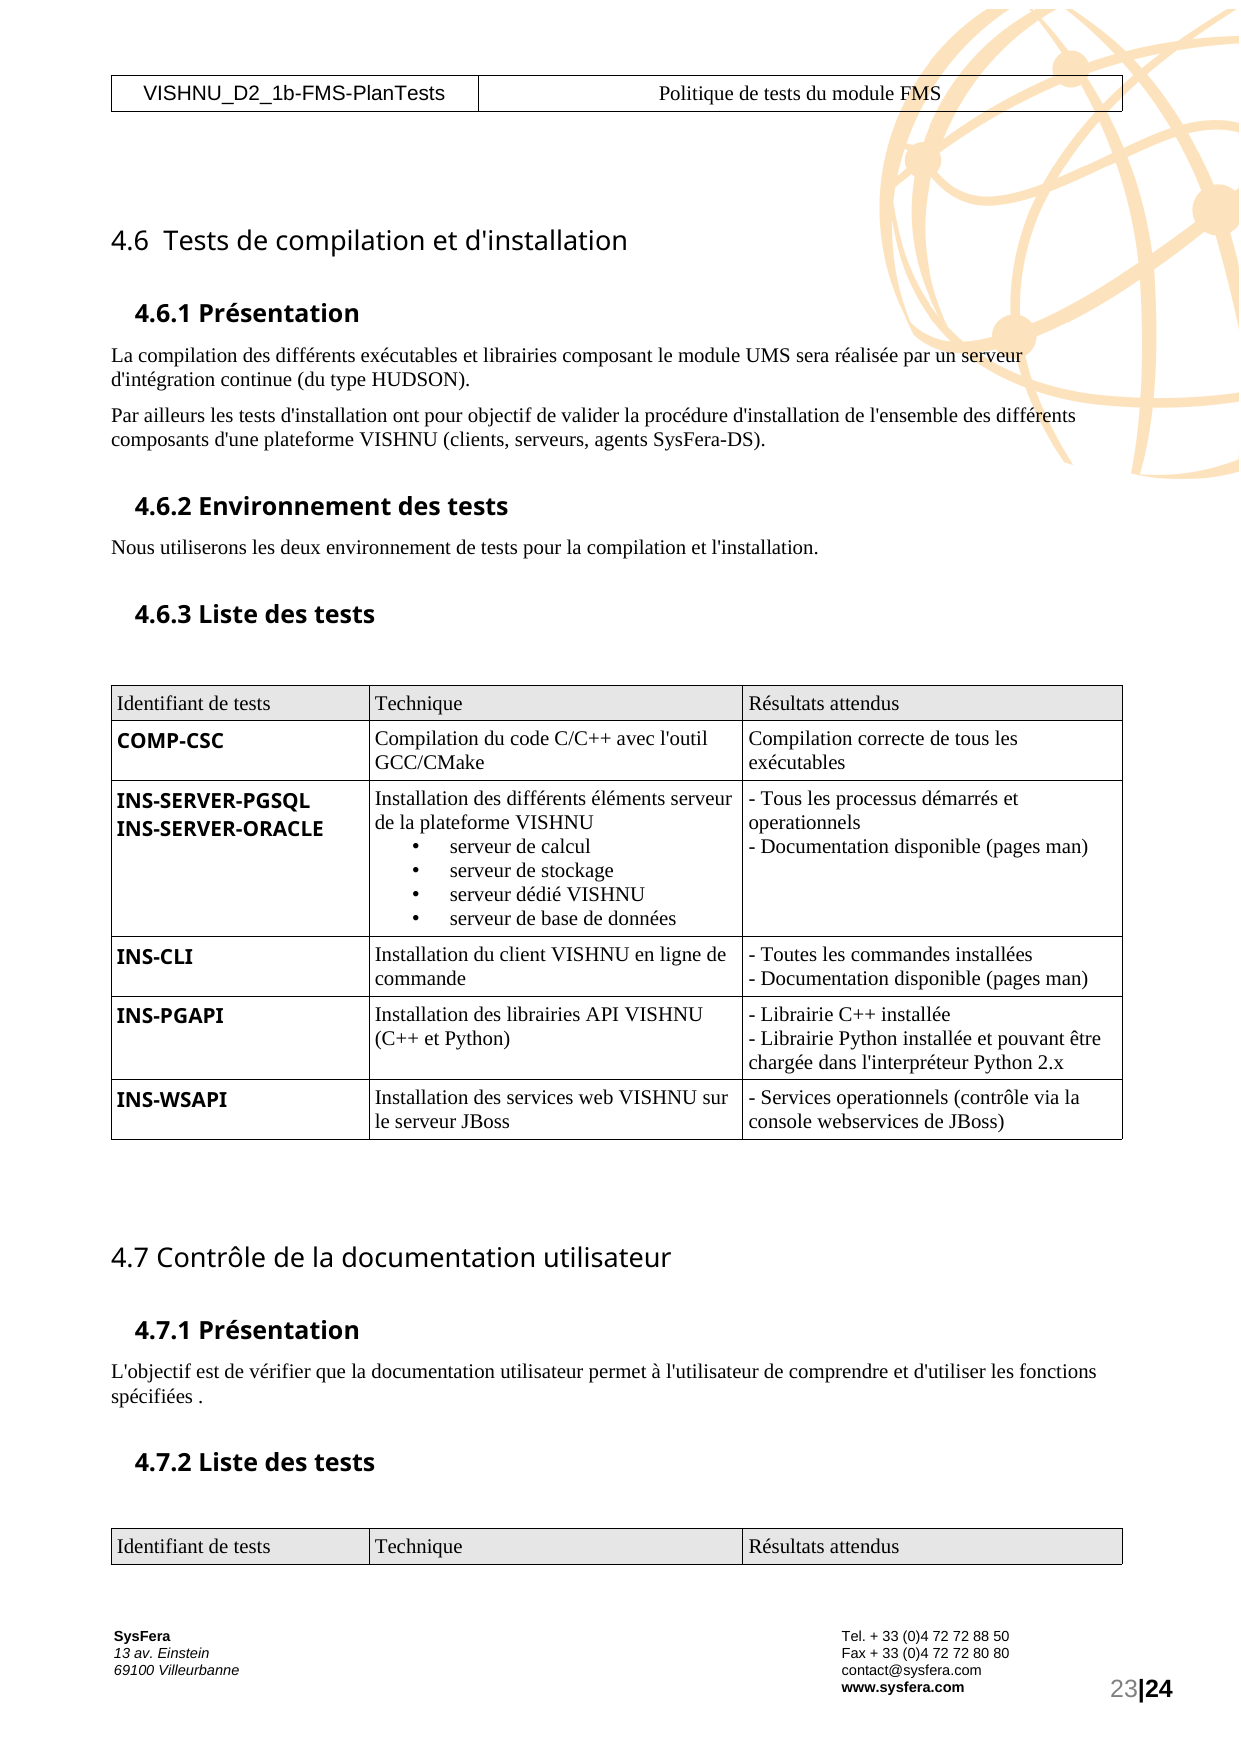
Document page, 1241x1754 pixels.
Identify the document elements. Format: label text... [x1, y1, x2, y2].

subtitle Liste des tests [134, 1445, 1122, 1479]
table_cell Installation du client VISHNU en ligne de commande [370, 937, 742, 996]
table_cell - Toutes les commandes installées - Documentation disponible (pages man) [743, 937, 1122, 996]
table_header Résultats attendus [743, 686, 1122, 720]
table_cell COMP-CSC [112, 721, 369, 780]
subtitle Présentation [134, 1313, 1122, 1347]
text Nous utiliserons les deux environnement de tests pour la compilation et l'installation. [111, 535, 1122, 559]
table_cell INS-WSAPI [112, 1080, 369, 1139]
subtitle Environnement des tests [134, 489, 1122, 523]
table_header Résultats attendus [743, 1529, 1122, 1564]
table_cell - Librairie C++ installée - Librairie Python installée et pouvant être chargée dans l'interpréteur Python 2.x [743, 997, 1122, 1079]
table_cell Compilation du code C/C++ avec l'outil GCC/CMake [370, 721, 742, 780]
table_header Identifiant de tests [112, 686, 369, 720]
table_cell Compilation correcte de tous les exécutables [743, 721, 1122, 780]
table_header Technique [370, 1529, 742, 1564]
table_cell Installation des services web VISHNU sur le serveur JBoss [370, 1080, 742, 1139]
table_cell Installation des librairies API VISHNU (C++ et Python) [370, 997, 742, 1079]
table_header Identifiant de tests [112, 1529, 369, 1564]
table_cell - Tous les processus démarrés et operationnels - Documentation disponible (pages man) [743, 781, 1122, 936]
picture [1, 9, 1239, 479]
text L'objectif est de vérifier que la documentation utilisateur permet à l'utilisateur de comprendre et d'utiliser les fonctions spécifiées . [111, 1359, 1122, 1408]
table_cell INS-SERVER-PGSQL INS-SERVER-ORACLE [112, 781, 369, 936]
subtitle Contrôle de la documentation utilisateur [111, 1238, 1122, 1275]
table_cell - Services operationnels (contrôle via la console webservices de JBoss) [743, 1080, 1122, 1139]
subtitle Liste des tests [134, 597, 1122, 631]
table_cell INS-PGAPI [112, 997, 369, 1079]
table_cell Installation des différents éléments serveur de la plateforme VISHNU serveur de calcul serveur de stockage serveur dédié VISHNU serveur de base de données [370, 781, 742, 936]
table_cell INS-CLI [112, 937, 369, 996]
table_header Technique [370, 686, 742, 720]
